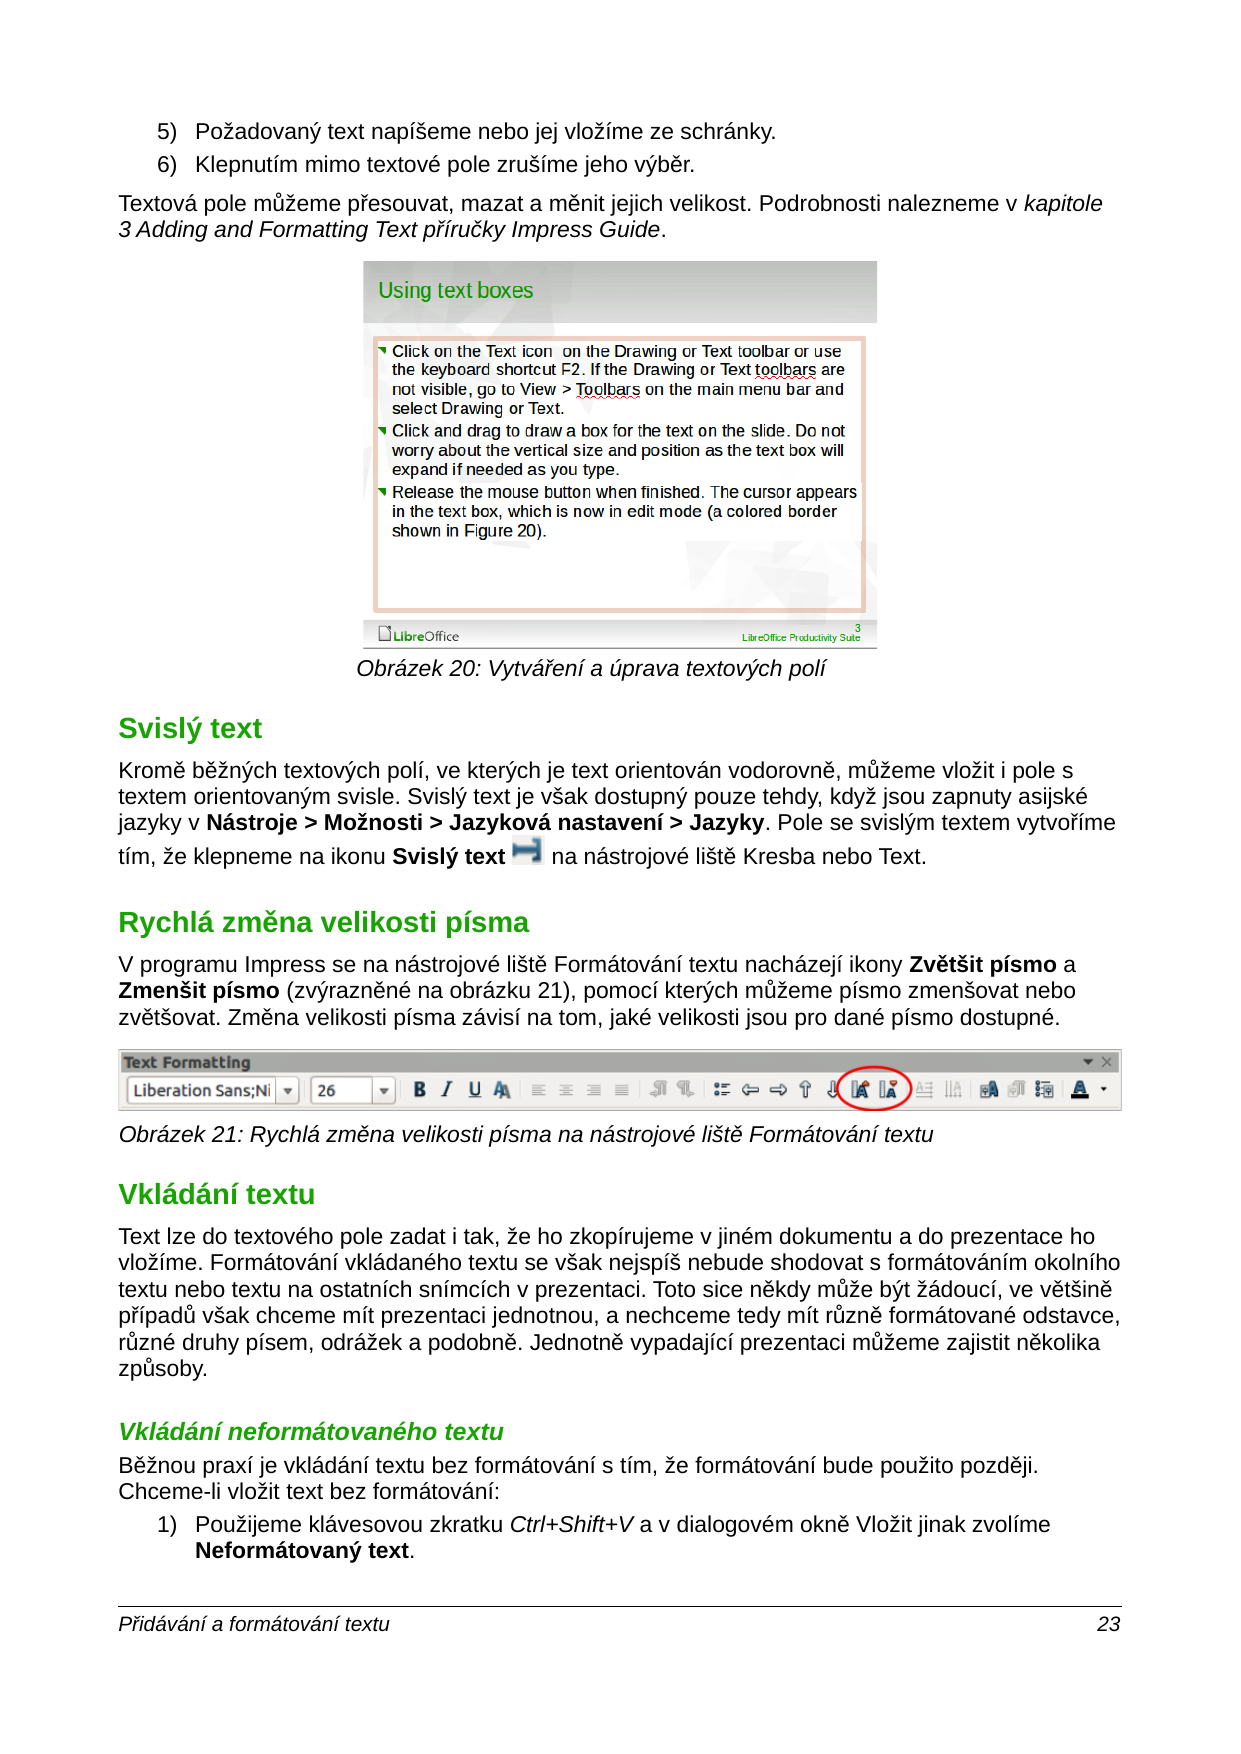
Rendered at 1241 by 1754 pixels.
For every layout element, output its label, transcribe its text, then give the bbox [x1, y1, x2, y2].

subtitle Vkládání textu [118, 1177, 1122, 1211]
picture [511, 835, 545, 865]
text V programu Impress se na nástrojové liště Formátování textu nacházejí ikony Zvětšit písmo a Zmenšit písmo (zvýrazněné na obrázku 21), pomocí kterých můžeme písmo zmenšovat nebo zvětšovat. Změna velikosti písma závisí na tom, jaké velikosti jsou pro dané písmo dostupné. [118, 951, 1122, 1030]
subtitle Vkládání neformátovaného textu [118, 1417, 1122, 1445]
picture [363, 261, 878, 649]
text Kromě běžných textových polí, ve kterých je text orientován vodorovně, můžeme vložit i pole s textem orientovaným svisle. Svislý text je však dostupný pouze tehdy, když jsou zapnuty asijské jazyky v Nástroje > Možnosti > Jazyková nastavení > Jazyky. Pole se svislým textem vytvoříme tím, že klepneme na ikonu Svislý text na nástrojové liště Kresba nebo Text. [118, 757, 1122, 870]
list Použijeme klávesovou zkratku Ctrl+Shift+V a v dialogovém okně Vložit jinak zvolíme Neformátovaný text. [177, 1511, 1122, 1564]
subtitle Svislý text [118, 711, 1122, 744]
picture [118, 1049, 1122, 1111]
list Požadovaný text napíšeme nebo jej vložíme ze schránky. [177, 118, 1122, 144]
subtitle Rychlá změna velikosti písma [118, 905, 1122, 939]
text Obrázek 20: Vytváření a úprava textových polí [356, 655, 884, 681]
text Text lze do textového pole zadat i tak, že ho zkopírujeme v jiném dokumentu a do prezentace ho vložíme. Formátování vkládaného textu se však nejspíš nebude shodovat s formátováním okolního textu nebo textu na ostatních snímcích v prezentaci. Toto sice někdy může být žádoucí, ve většině případů však chceme mít prezentaci jednotnou, a nechceme tedy mít různě formátované odstavce, různé druhy písem, odrážek a podobně. Jednotně vypadající prezentaci můžeme zajistit několika způsoby. [118, 1223, 1122, 1381]
list Běžnou praxí je vkládání textu bez formátování s tím, že formátování bude použito později. Chceme-li vložit text bez formátování: [118, 1452, 1122, 1504]
text Textová pole můžeme přesouvat, mazat a měnit jejich velikost. Podrobnosti nalezneme v kapitole 3 Adding and Formatting Text příručky Impress Guide. [118, 189, 1122, 242]
text Obrázek 21 : Rychlá změna velikosti písma na nástrojové liště Formátování textu [118, 1121, 1122, 1148]
list Klepnutím mimo textové pole zrušíme jeho výběr. [177, 151, 1122, 177]
